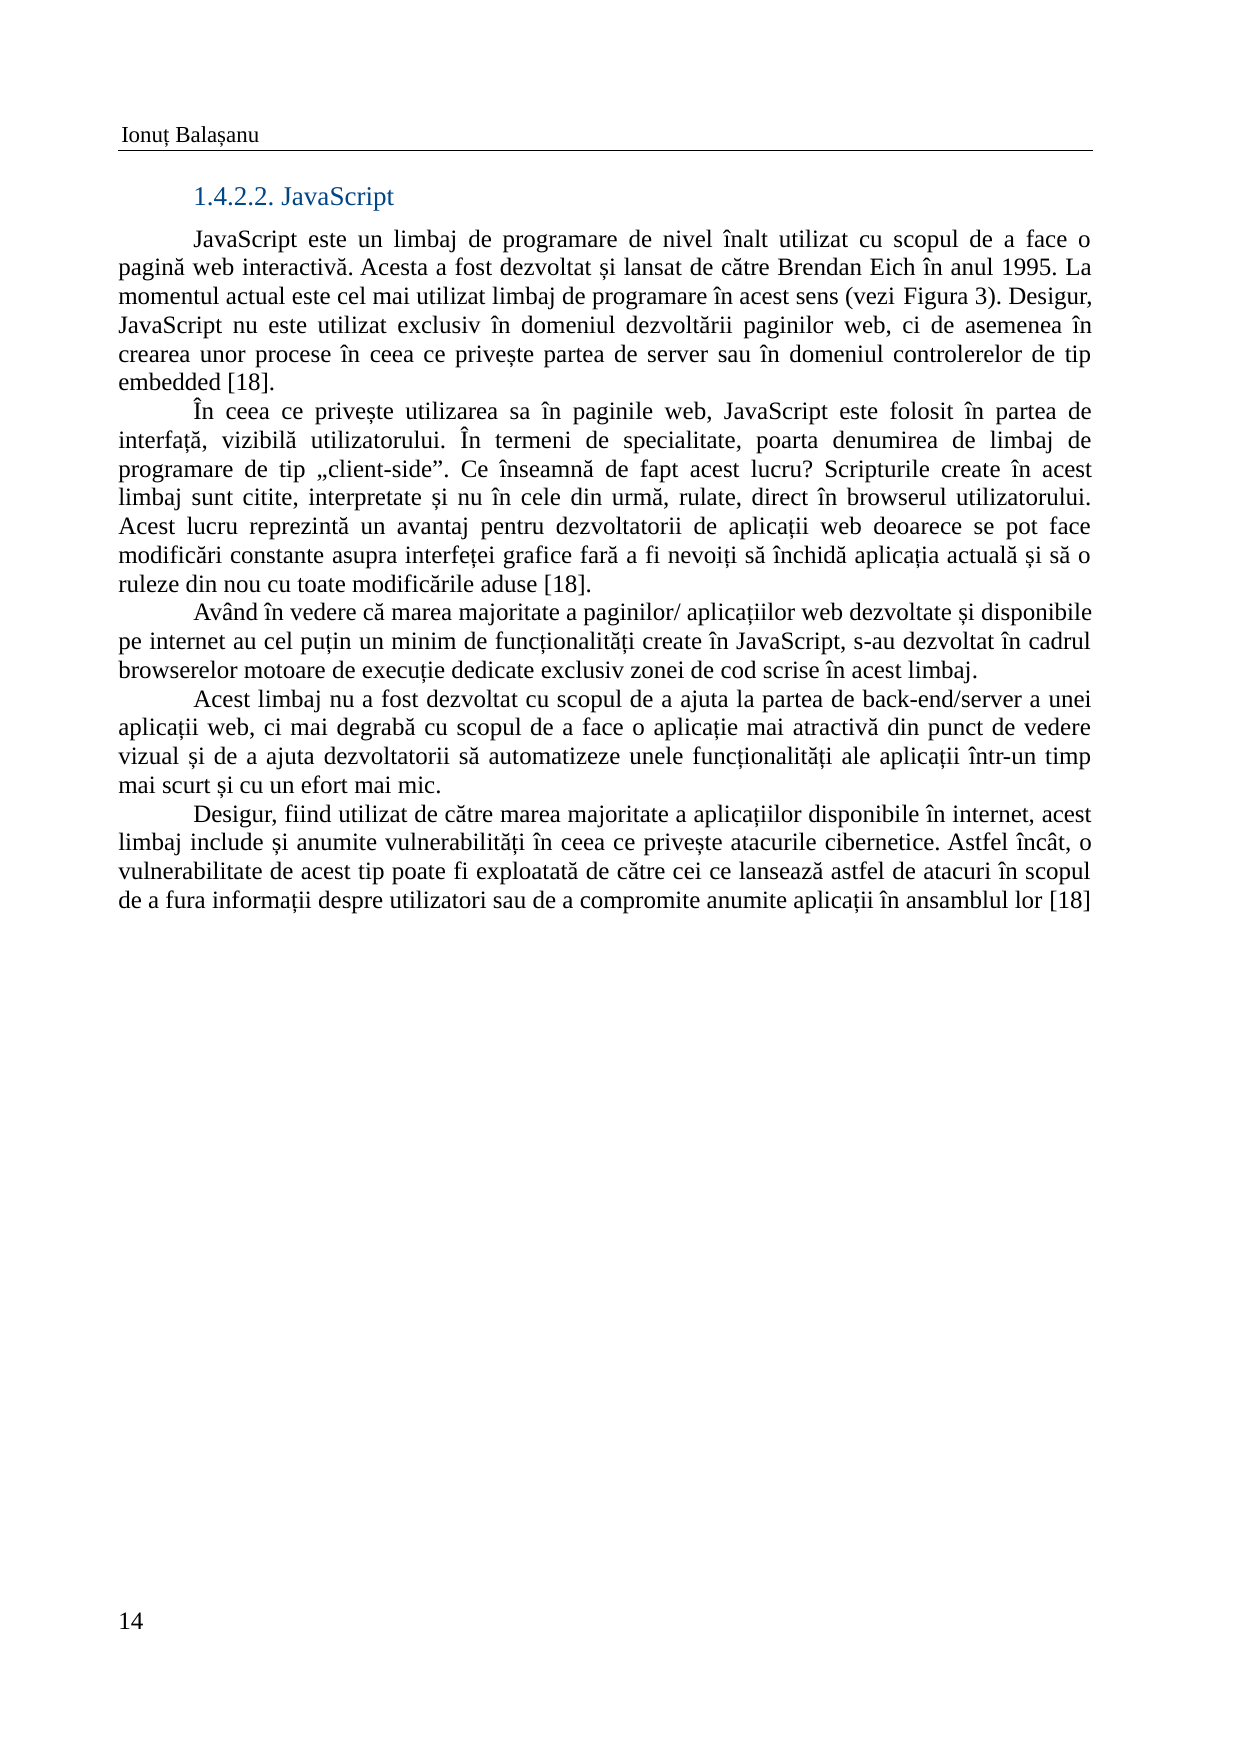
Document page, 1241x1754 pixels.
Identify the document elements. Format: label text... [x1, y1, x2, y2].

text Având în vedere că marea majoritate a paginilor/ aplicațiilor web dezvoltate și disponibile pe internet au cel puțin un minim de funcționalități create în JavaScript, s-au dezvoltat în cadrul browserelor motoare de execuție dedicate exclusiv zonei de cod scrise în acest limbaj. [118, 597, 1093, 684]
text În ceea ce privește utilizarea sa în paginile web, JavaScript este folosit în partea de interfață, vizibilă utilizatorului. În termeni de specialitate, poarta denumirea de limbaj de programare de tip „client-side”. Ce înseamnă de fapt acest lucru? Scripturile create în acest limbaj sunt citite, interpretate și nu în cele din urmă, rulate, direct în browserul utilizatorului. Acest lucru reprezintă un avantaj pentru dezvoltatorii de aplicații web deoarece se pot face modificări constante asupra interfeței grafice fară a fi nevoiți să închidă aplicația actuală și să o ruleze din nou cu toate modificările aduse Error: Reference source not found. [118, 396, 1093, 597]
text Desigur, fiind utilizat de către marea majoritate a aplicațiilor disponibile în internet, acest limbaj include și anumite vulnerabilități în ceea ce privește atacurile cibernetice. Astfel încât, o vulnerabilitate de acest tip poate fi exploatată de către cei ce lansează astfel de atacuri în scopul de a fura informații despre utilizatori sau de a compromite anumite aplicații în ansamblul lor Error: Reference source not found [118, 799, 1093, 914]
text Acest limbaj nu a fost dezvoltat cu scopul de a ajuta la partea de back-end/server a unei aplicații web, ci mai degrabă cu scopul de a face o aplicație mai atractivă din punct de vedere vizual și de a ajuta dezvoltatorii să automatizeze unele funcționalități ale aplicații într-un timp mai scurt și cu un efort mai mic. [118, 684, 1093, 799]
subtitle JavaScript [193, 180, 1093, 211]
text JavaScript este un limbaj de programare de nivel înalt utilizat cu scopul de a face o pagină web interactivă. Acesta a fost dezvoltat și lansat de către Brendan Eich în anul 1995. La momentul actual este cel mai utilizat limbaj de programare în acest sens (vezi Figura 3). Desigur, JavaScript nu este utilizat exclusiv în domeniul dezvoltării paginilor web, ci de asemenea în crearea unor procese în ceea ce privește partea de server sau în domeniul controlerelor de tip embedded Error: Reference source not found. [118, 224, 1093, 396]
